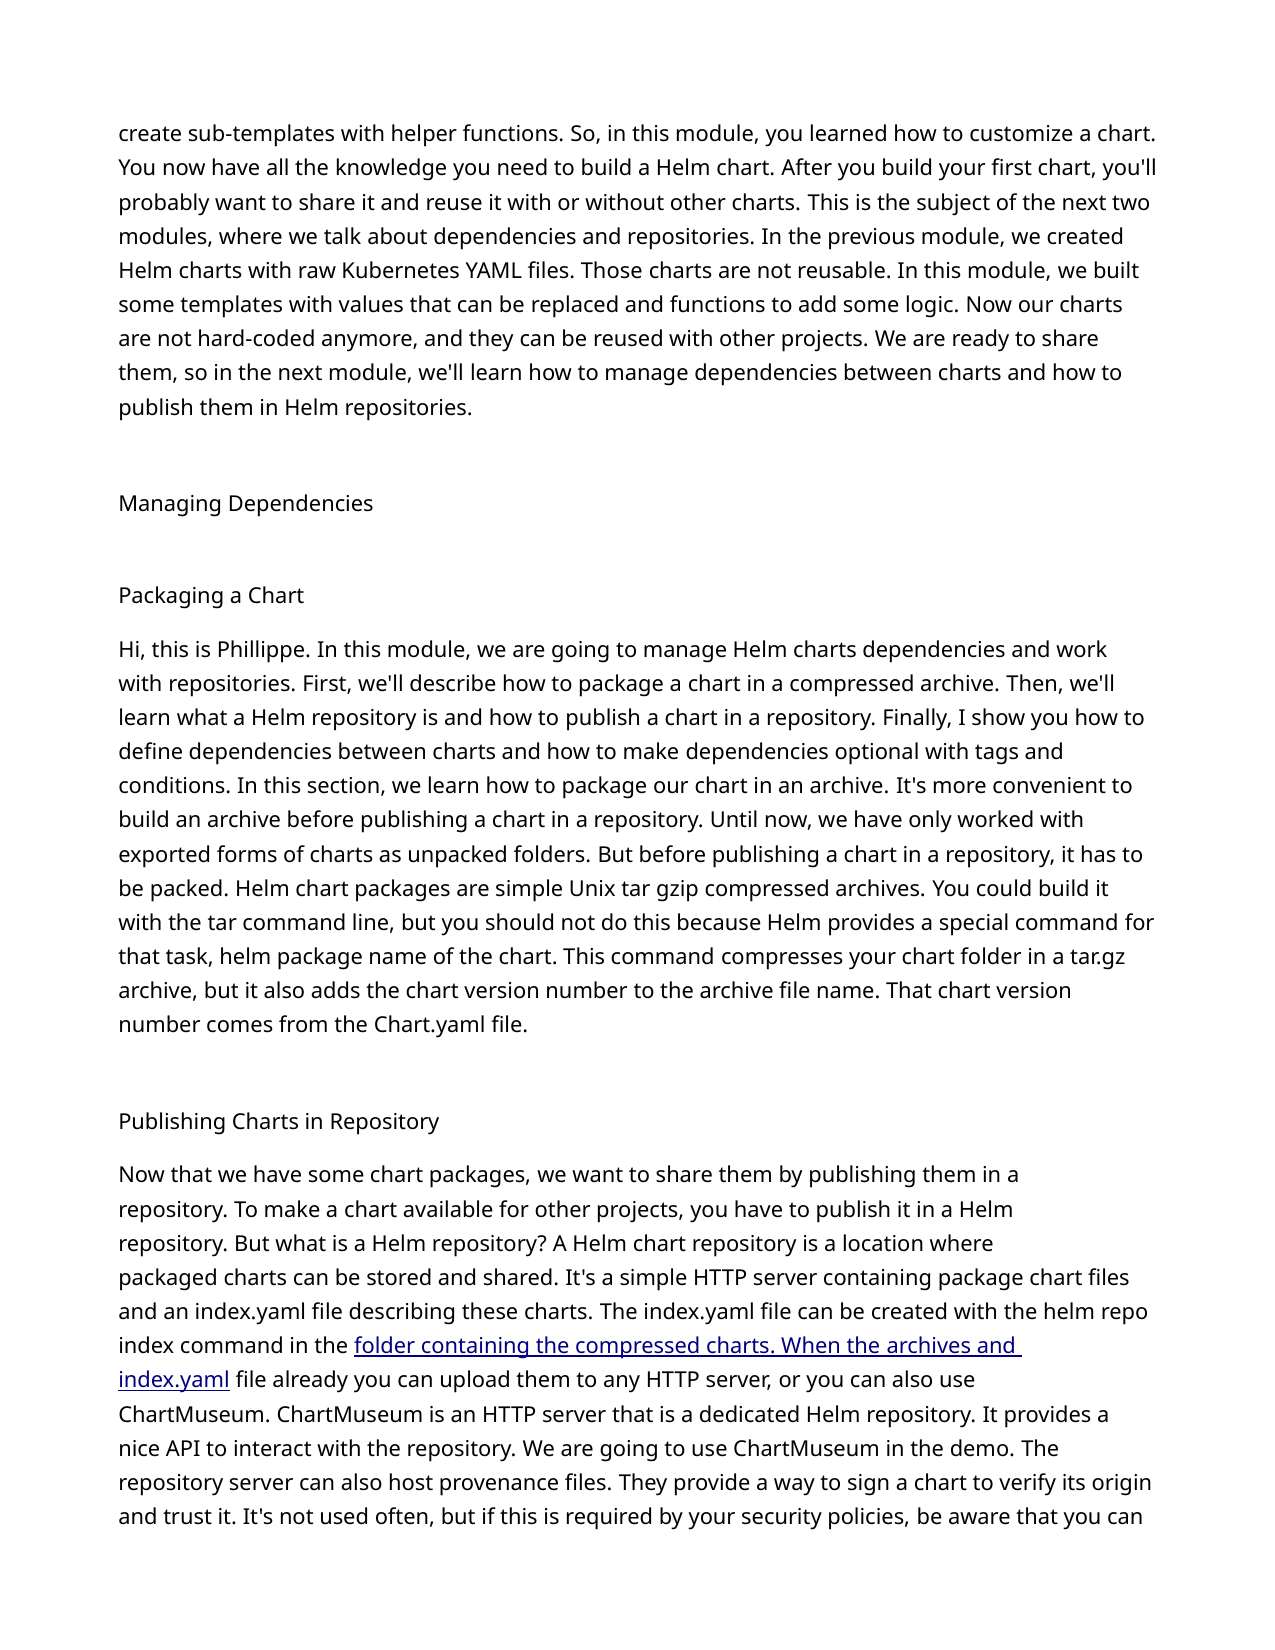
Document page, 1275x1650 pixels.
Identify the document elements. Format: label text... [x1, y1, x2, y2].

text Now that we have some chart packages, we want to share them by publishing them in a repository. To make a chart available for other projects, you have to publish it in a Helm repository. But what is a Helm repository? A Helm chart repository is a location where packaged charts can be stored and shared. It's a simple HTTP server containing package chart files and an index.yaml file describing these charts. The index.yaml file can be created with the helm repo index command in the folder containing the compressed charts. When the archives and index.yaml file already you can upload them to any HTTP server, or you can also use ChartMuseum. ChartMuseum is an HTTP server that is a dedicated Helm repository. It provides a nice API to interact with the repository. We are going to use ChartMuseum in the demo. The repository server can also host provenance files. They provide a way to sign a chart to verify its origin and trust it. It's not used often, but if this is required by your security policies, be aware that you can [118, 1159, 1157, 1531]
subtitle Publishing Charts in Repository [118, 1106, 1157, 1136]
subtitle Packaging a Chart [118, 580, 1157, 610]
subtitle Managing Dependencies [118, 488, 1157, 518]
text Hi, this is Phillippe. In this module, we are going to manage Helm charts dependencies and work with repositories. First, we'll describe how to package a chart in a compressed archive. Then, we'll learn what a Helm repository is and how to publish a chart in a repository. Finally, I show you how to define dependencies between charts and how to make dependencies optional with tags and conditions. In this section, we learn how to package our chart in an archive. It's more convenient to build an archive before publishing a chart in a repository. Until now, we have only worked with exported forms of charts as unpacked folders. But before publishing a chart in a repository, it has to be packed. Helm chart packages are simple Unix tar gzip compressed archives. You could build it with the tar command line, but you should not do this because Helm provides a special command for that task, helm package name of the chart. This command compresses your chart folder in a tar.gz archive, but it also adds the chart version number to the archive file name. That chart version number comes from the Chart.yaml file. [118, 634, 1157, 1039]
text create sub‑templates with helper functions. So, in this module, you learned how to customize a chart. You now have all the knowledge you need to build a Helm chart. After you build your first chart, you'll probably want to share it and reuse it with or without other charts. This is the subject of the next two modules, where we talk about dependencies and repositories. In the previous module, we created Helm charts with raw Kubernetes YAML files. Those charts are not reusable. In this module, we built some templates with values that can be replaced and functions to add some logic. Now our charts are not hard‑coded anymore, and they can be reused with other projects. We are ready to share them, so in the next module, we'll learn how to manage dependencies between charts and how to publish them in Helm repositories. [118, 118, 1157, 421]
